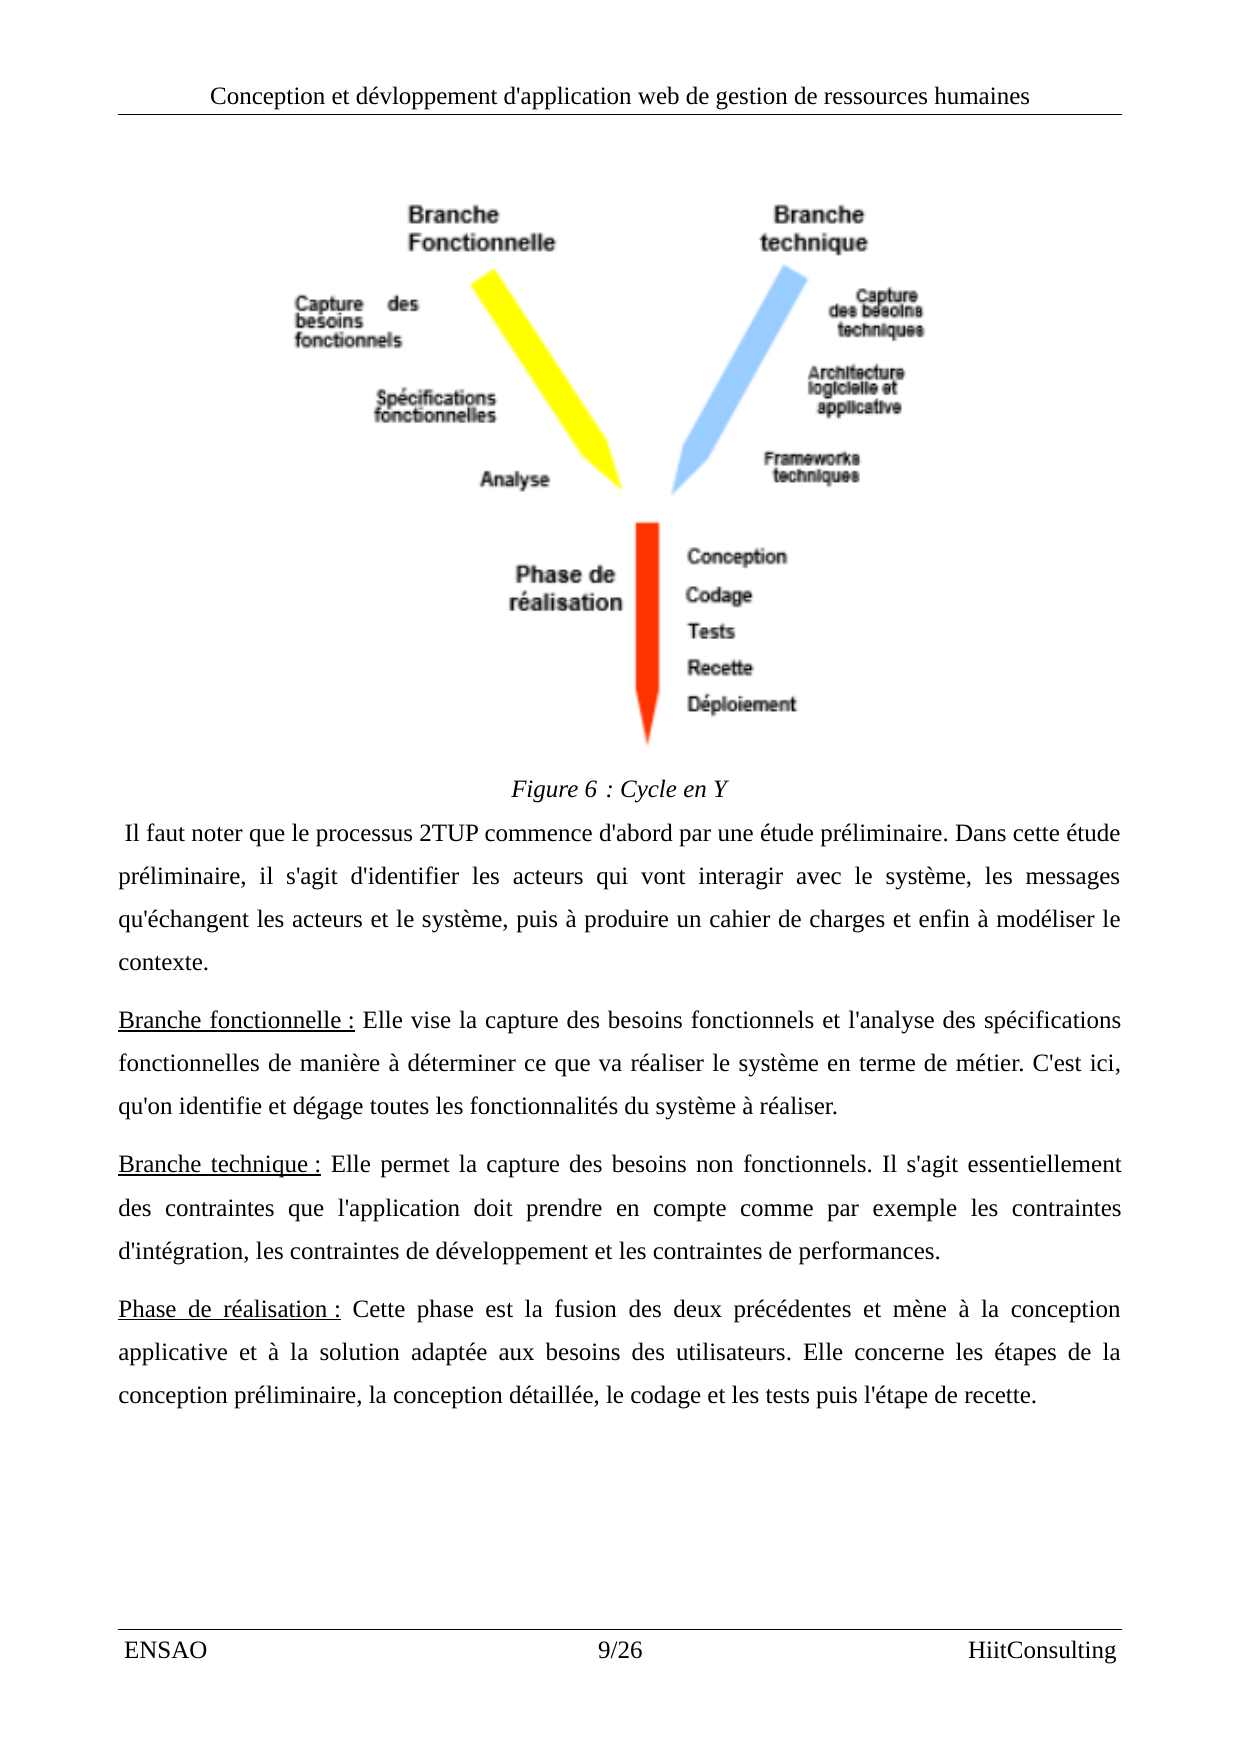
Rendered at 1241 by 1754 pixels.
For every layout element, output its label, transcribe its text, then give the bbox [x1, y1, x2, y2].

text Figure 6 : Cycle en Y [275, 775, 966, 803]
text Phase de réalisation : Cette phase est la fusion des deux précédentes et mène à la conception applicative et à la solution adaptée aux besoins des utilisateurs. Elle concerne les étapes de la conception préliminaire, la conception détaillée, le codage et les tests puis l'étape de recette. [118, 1294, 1122, 1409]
picture [274, 181, 966, 775]
text Branche technique : Elle permet la capture des besoins non fonctionnels. Il s'agit essentiellement des contraintes que l'application doit prendre en compte comme par exemple les contraintes d'intégration, les contraintes de développement et les contraintes de performances. [118, 1149, 1122, 1264]
text Branche fonctionnelle : Elle vise la capture des besoins fonctionnels et l'analyse des spécifications fonctionnelles de manière à déterminer ce que va réaliser le système en terme de métier. C'est ici, qu'on identifie et dégage toutes les fonctionnalités du système à réaliser. [118, 1005, 1122, 1120]
text Il faut noter que le processus 2TUP commence d'abord par une étude préliminaire. Dans cette étude préliminaire, il s'agit d'identifier les acteurs qui vont interagir avec le système, les messages qu'échangent les acteurs et le système, puis à produire un cahier de charges et enfin à modéliser le contexte. [118, 202, 1122, 976]
